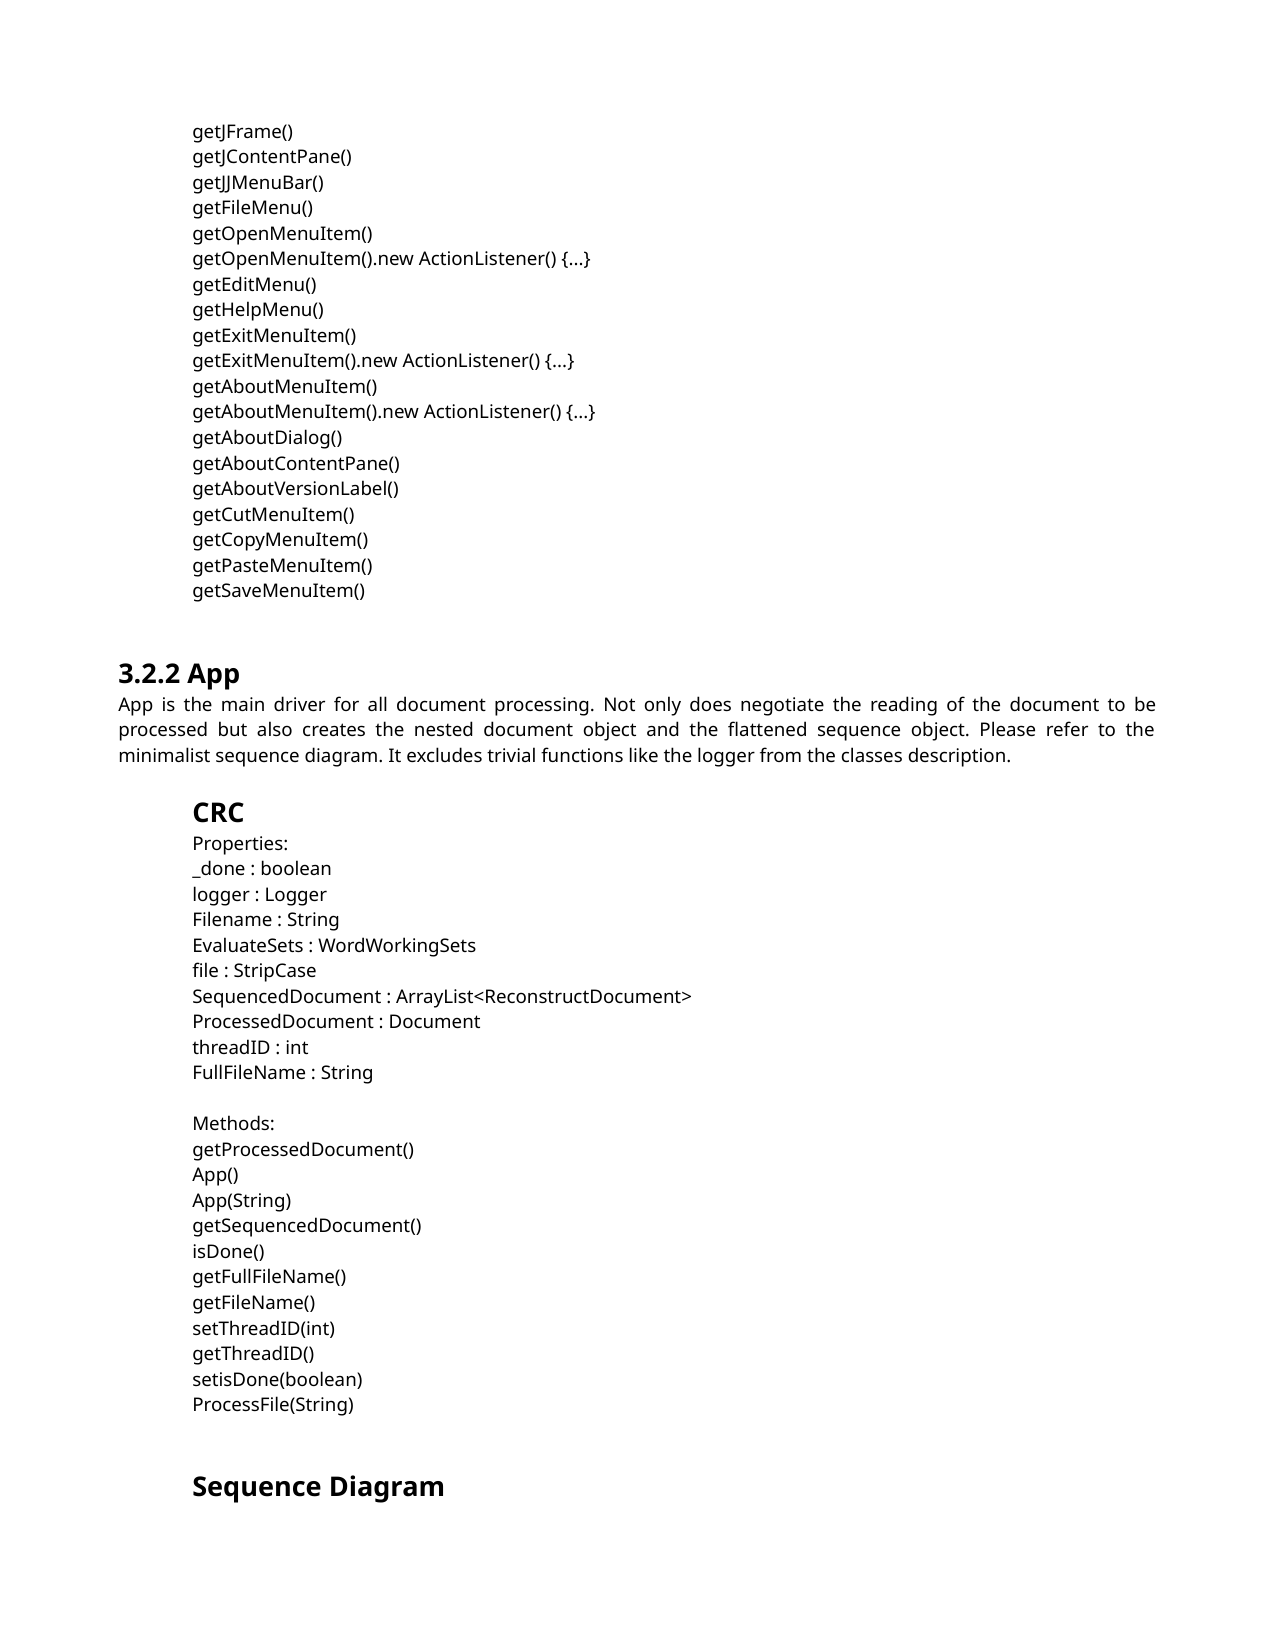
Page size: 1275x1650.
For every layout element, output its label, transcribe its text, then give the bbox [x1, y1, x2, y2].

text App(String) [192, 1187, 1157, 1213]
text getExitMenuItem() [192, 322, 1157, 348]
text Sequence Diagram [192, 1468, 1157, 1505]
text ProcessFile(String) [192, 1391, 1157, 1417]
text logger : Logger [192, 881, 1157, 906]
text 3.2.2 App [118, 654, 1157, 691]
text Properties: [192, 830, 1157, 855]
text file : StripCase [192, 957, 1157, 983]
text getOpenMenuItem() [192, 220, 1157, 246]
text setThreadID(int) [192, 1315, 1157, 1340]
text getHelpMenu() [192, 297, 1157, 322]
text setisDone(boolean) [192, 1366, 1157, 1391]
text getAboutDialog() [192, 424, 1157, 450]
text App() [192, 1162, 1157, 1187]
text Methods: [192, 1111, 1157, 1136]
text getCopyMenuItem() [192, 526, 1157, 552]
text App is the main driver for all document processing. Not only does negotiate the reading of the document to be processed but also creates the nested document object and the flattened sequence object. Please refer to the minimalist sequence diagram. It excludes trivial functions like the logger from the classes description. [118, 691, 1157, 767]
text getJFrame() [192, 118, 1157, 144]
text getProcessedDocument() [192, 1136, 1157, 1162]
text getJJMenuBar() [192, 169, 1157, 195]
text EvaluateSets : WordWorkingSets [192, 932, 1157, 957]
text getFileMenu() [192, 195, 1157, 220]
text getAboutContentPane() [192, 450, 1157, 475]
text getSaveMenuItem() [192, 577, 1157, 603]
text getCutMenuItem() [192, 501, 1157, 526]
text ProcessedDocument : Document [192, 1008, 1157, 1034]
text CRC [192, 793, 1157, 830]
text threadID : int [192, 1034, 1157, 1059]
text getJContentPane() [192, 144, 1157, 169]
text getEditMenu() [192, 271, 1157, 297]
text getAboutMenuItem() [192, 373, 1157, 399]
text FullFileName : String [192, 1059, 1157, 1085]
text getAboutMenuItem().new ActionListener() {...} [192, 399, 1157, 424]
text getFileName() [192, 1289, 1157, 1315]
text getOpenMenuItem().new ActionListener() {...} [192, 246, 1157, 271]
text isDone() [192, 1238, 1157, 1264]
text getSequencedDocument() [192, 1213, 1157, 1238]
text getThreadID() [192, 1340, 1157, 1366]
text getAboutVersionLabel() [192, 475, 1157, 501]
text getExitMenuItem().new ActionListener() {...} [192, 348, 1157, 373]
text Filename : String [192, 906, 1157, 932]
text getPasteMenuItem() [192, 552, 1157, 577]
text _done : boolean [192, 855, 1157, 881]
text SequencedDocument : ArrayList<ReconstructDocument> [192, 983, 1157, 1008]
text getFullFileName() [192, 1264, 1157, 1289]
